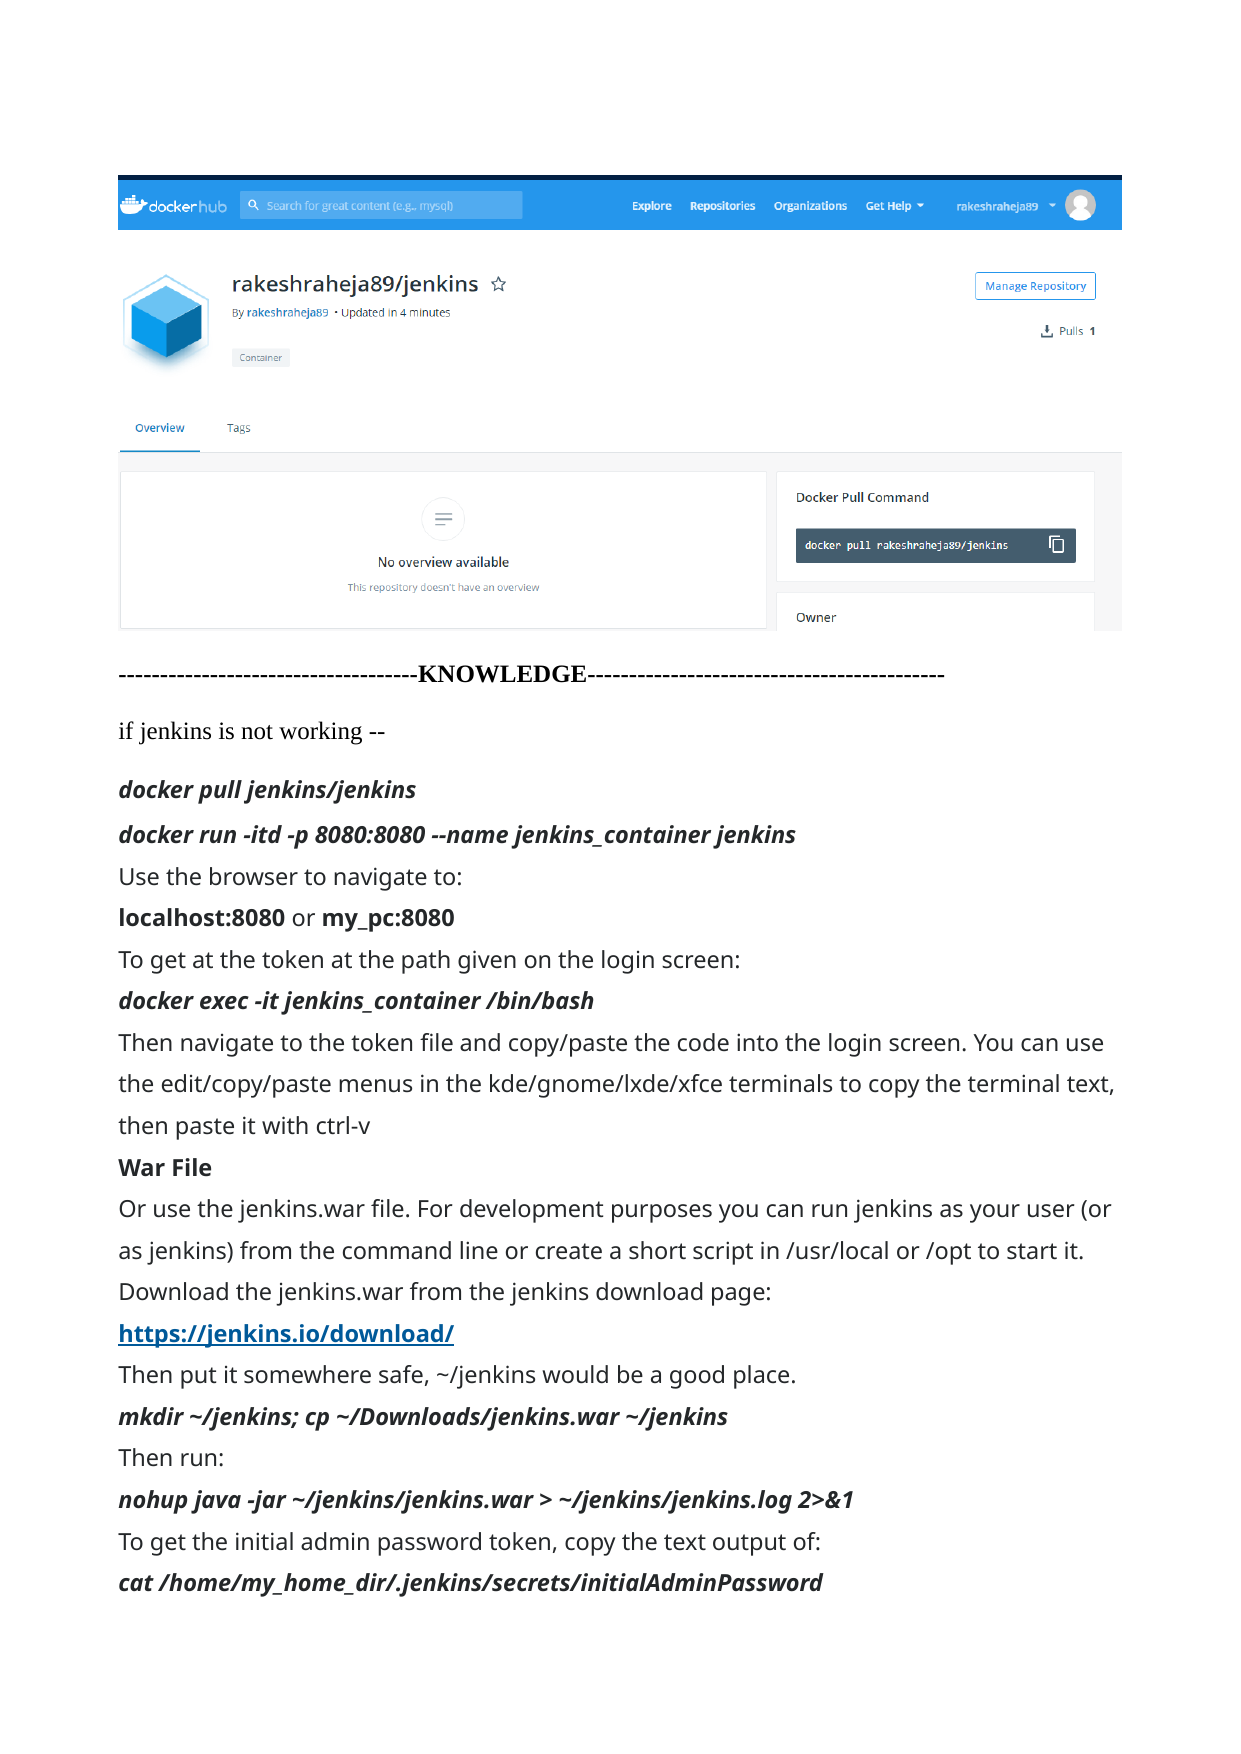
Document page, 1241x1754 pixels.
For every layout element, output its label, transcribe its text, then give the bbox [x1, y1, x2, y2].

text mkdir ~/jenkins; cp ~/Downloads/jenkins.war ~/jenkins [118, 1400, 1122, 1432]
text To get the initial admin password token, copy the text output of: [118, 1525, 1122, 1557]
text docker run -itd -p 8080:8080 --name jenkins_container jenkins [118, 818, 1122, 850]
text To get at the token at the path given on the login screen: [118, 943, 1122, 975]
text docker exec -it jenkins_container /bin/bash [118, 984, 1122, 1017]
text docker pull jenkins/jenkins [118, 774, 1122, 806]
text Then put it somewhere safe, ~/jenkins would be a good place. [118, 1359, 1122, 1391]
text Then run: [118, 1442, 1122, 1474]
text Then navigate to the token file and copy/paste the code into the login screen. You can use the edit/copy/paste menus in the kde/gnome/lxde/xfce terminals to copy the terminal text, then paste it with ctrl-v [118, 1026, 1122, 1141]
text https://jenkins.io/download/ [118, 1317, 1122, 1349]
text Or use the jenkins.war file. For development purposes you can run jenkins as your user (or as jenkins) from the command line or create a short script in /usr/local or /opt to start it. [118, 1192, 1122, 1266]
text cat /home/my_home_dir/.jenkins/secrets/initialAdminPassword [118, 1566, 1122, 1598]
picture [118, 175, 1122, 631]
text War File [118, 1151, 1122, 1183]
text Use the browser to navigate to: [118, 860, 1122, 892]
text if jenkins is not working -- [118, 716, 1122, 745]
text localhost:8080 or my_pc:8080 [118, 901, 1122, 933]
text Download the jenkins.war from the jenkins download page: [118, 1276, 1122, 1307]
text nohup java -jar ~/jenkins/jenkins.war > ~/jenkins/jenkins.log 2>&1 [118, 1483, 1122, 1515]
text ------------------------------------KNOWLEDGE------------------------------------------- [118, 659, 1122, 688]
